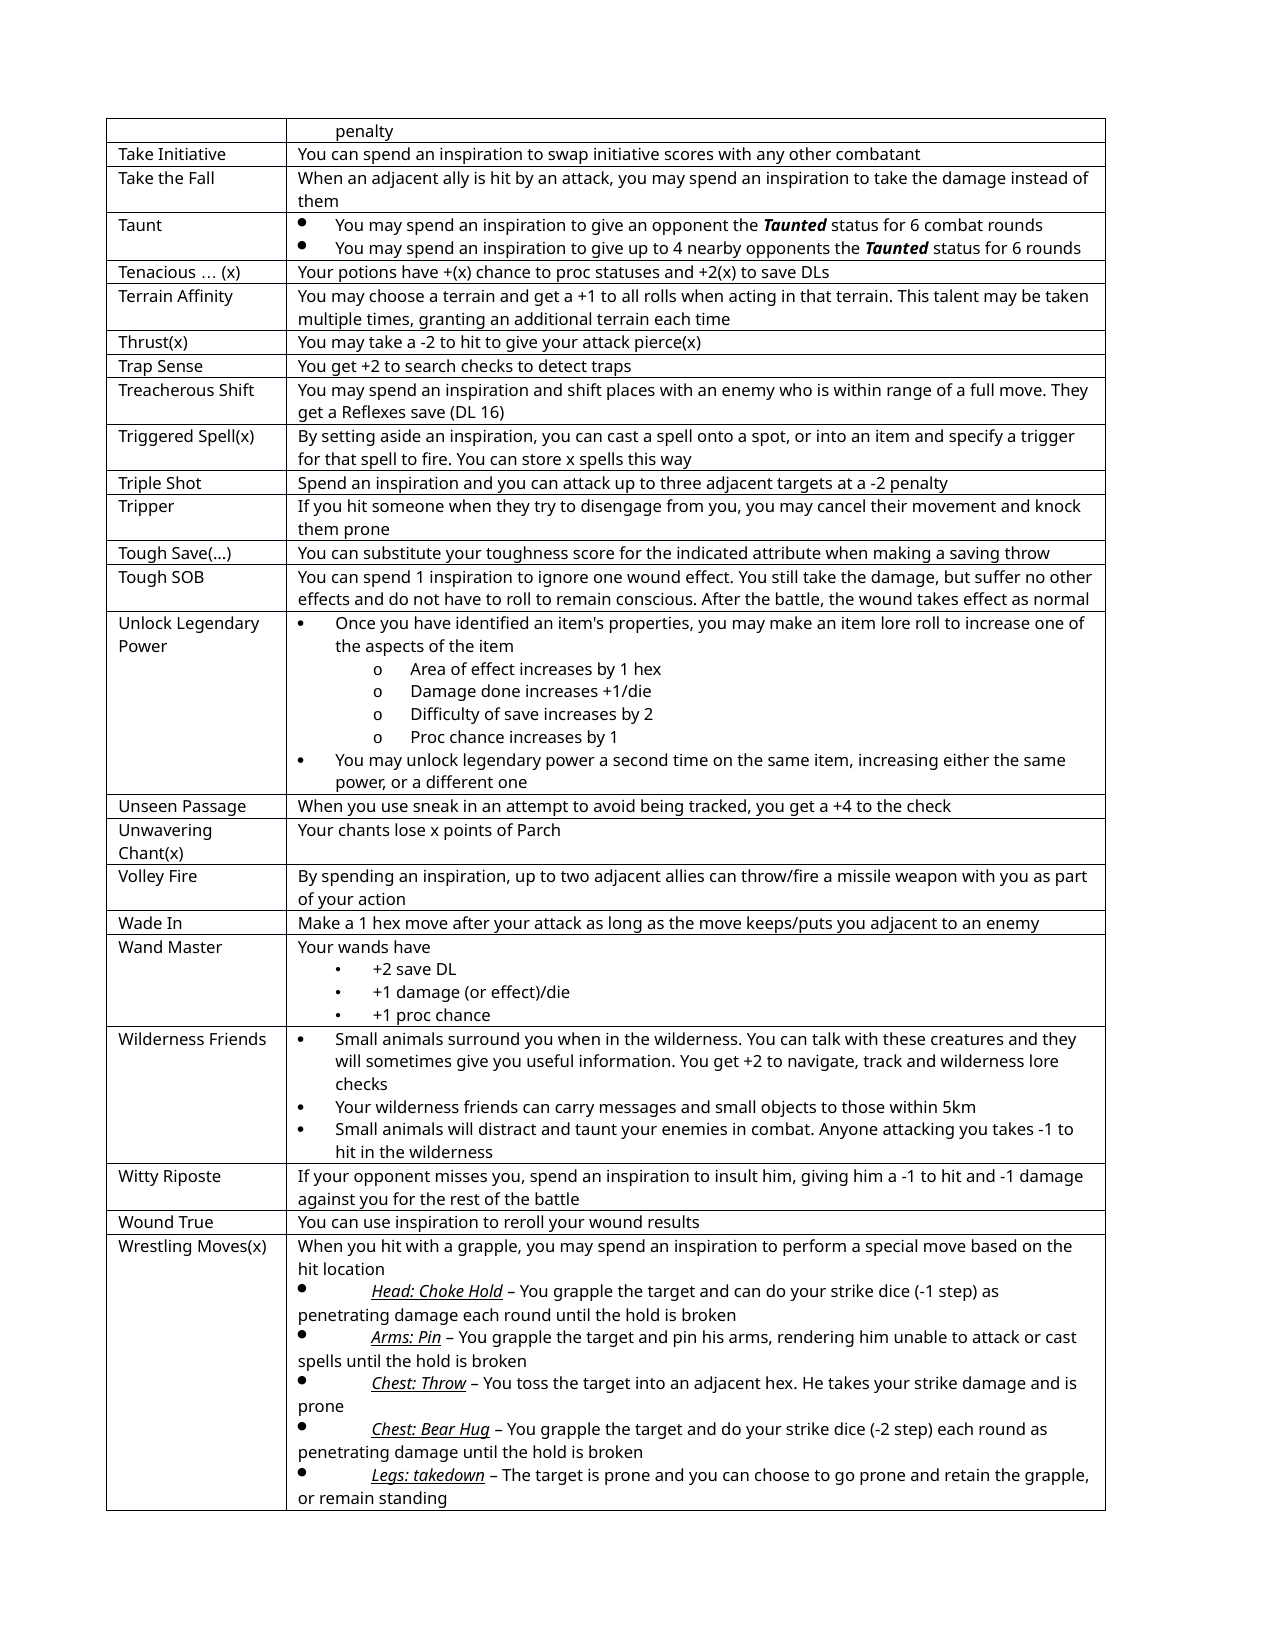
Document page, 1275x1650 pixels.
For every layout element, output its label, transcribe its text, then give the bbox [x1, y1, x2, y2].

table_cell If your opponent misses you, spend an inspiration to insult him, giving him a -1 to hit and -1 damage against you for the rest of the battle [287, 1164, 1105, 1210]
table_cell Triple Shot [107, 471, 286, 494]
table_cell Taunt [107, 213, 286, 259]
table_cell By spending an inspiration, up to two adjacent allies can throw/fire a missile weapon with you as part of your action [287, 865, 1105, 910]
table_cell Make a 1 hex move after your attack as long as the move keeps/puts you adjacent to an enemy [287, 911, 1105, 934]
table_cell Take Initiative [107, 143, 286, 166]
table_cell You may spend an inspiration to give an opponent the Taunted status for 6 combat rounds You may spend an inspiration to give up to 4 nearby opponents the Taunted status for 6 rounds [287, 213, 1105, 259]
table_cell Unlock Legendary Power [107, 612, 286, 794]
table_cell You get +2 to search checks to detect traps [287, 355, 1105, 377]
table_cell If you hit someone when they try to disengage from you, you may cancel their movement and knock them prone [287, 495, 1105, 540]
table_cell Tough SOB [107, 565, 286, 611]
table_cell You may spend an inspiration and shift places with an enemy who is within range of a full move. They get a Reflexes save (DL 16) [287, 378, 1105, 424]
table_cell Once you have identified an item's properties, you may make an item lore roll to increase one of the aspects of the item Area of effect increases by 1 hex Damage done increases +1/die Difficulty of save increases by 2 Proc chance increases by 1 You may unlock legendary power a second time on the same item, increasing either the same power, or a different one [287, 612, 1105, 794]
table_cell Your chants lose x points of Parch [287, 819, 1105, 864]
table_cell You can use inspiration to reroll your wound results [287, 1211, 1105, 1233]
table_cell Volley Fire [107, 865, 286, 910]
table_cell Unwavering Chant(x) [107, 819, 286, 864]
table_cell When an adjacent ally is hit by an attack, you may spend an inspiration to take the damage instead of them [287, 167, 1105, 212]
table_cell Small animals surround you when in the wilderness. You can talk with these creatures and they will sometimes give you useful information. You get +2 to navigate, track and wilderness lore checks Your wilderness friends can carry messages and small objects to those within 5km Small animals will distract and taunt your enemies in combat. Anyone attacking you takes -1 to hit in the wilderness [287, 1027, 1105, 1163]
table_cell Thrust(x) [107, 331, 286, 353]
table_cell Your wands have +2 save DL +1 damage (or effect)/die +1 proc chance [287, 935, 1105, 1026]
table_cell You may take a -2 to hit to give your attack pierce(x) [287, 331, 1105, 353]
table_cell Wilderness Friends [107, 1027, 286, 1163]
table_cell You can spend an inspiration to swap initiative scores with any other combatant [287, 143, 1105, 166]
table_cell Trap Sense [107, 355, 286, 377]
table_cell Triggered Spell(x) [107, 425, 286, 470]
table_cell Spend an inspiration and you can attack up to three adjacent targets at a -2 penalty [287, 471, 1105, 494]
table_cell When you hit with a grapple, you may spend an inspiration to perform a special move based on the hit location Head: Choke Hold – You grapple the target and can do your strike dice (-1 step) as penetrating damage each round until the hold is broken Arms: Pin – You grapple the target and pin his arms, rendering him unable to attack or cast spells until the hold is broken Chest: Throw – You toss the target into an adjacent hex. He takes your strike damage and is prone Chest: Bear Hug – You grapple the target and do your strike dice (-2 step) each round as penetrating damage until the hold is broken Legs: takedown – The target is prone and you can choose to go prone and retain the grapple, or remain standing [287, 1235, 1105, 1510]
table_cell You may choose a terrain and get a +1 to all rolls when acting in that terrain. This talent may be taken multiple times, granting an additional terrain each time [287, 284, 1105, 330]
table_cell penalty [287, 119, 1105, 142]
table_cell Tough Save(...) [107, 541, 286, 564]
table_cell Your potions have +(x) chance to proc statuses and +2(x) to save DLs [287, 261, 1105, 283]
table_cell Tenacious … (x) [107, 261, 286, 283]
table_cell Wrestling Moves(x) [107, 1235, 286, 1510]
table_cell Take the Fall [107, 167, 286, 212]
table_cell [107, 119, 286, 142]
table_cell Tripper [107, 495, 286, 540]
table_cell You can spend 1 inspiration to ignore one wound effect. You still take the damage, but suffer no other effects and do not have to roll to remain conscious. After the battle, the wound takes effect as normal [287, 565, 1105, 611]
table_cell Wound True [107, 1211, 286, 1233]
table_cell You can substitute your toughness score for the indicated attribute when making a saving throw [287, 541, 1105, 564]
table_cell Terrain Affinity [107, 284, 286, 330]
table_cell Witty Riposte [107, 1164, 286, 1210]
table_cell Unseen Passage [107, 795, 286, 817]
table_cell Wade In [107, 911, 286, 934]
table_cell By setting aside an inspiration, you can cast a spell onto a spot, or into an item and specify a trigger for that spell to fire. You can store x spells this way [287, 425, 1105, 470]
table_cell Treacherous Shift [107, 378, 286, 424]
table_cell Wand Master [107, 935, 286, 1026]
table_cell When you use sneak in an attempt to avoid being tracked, you get a +4 to the check [287, 795, 1105, 817]
